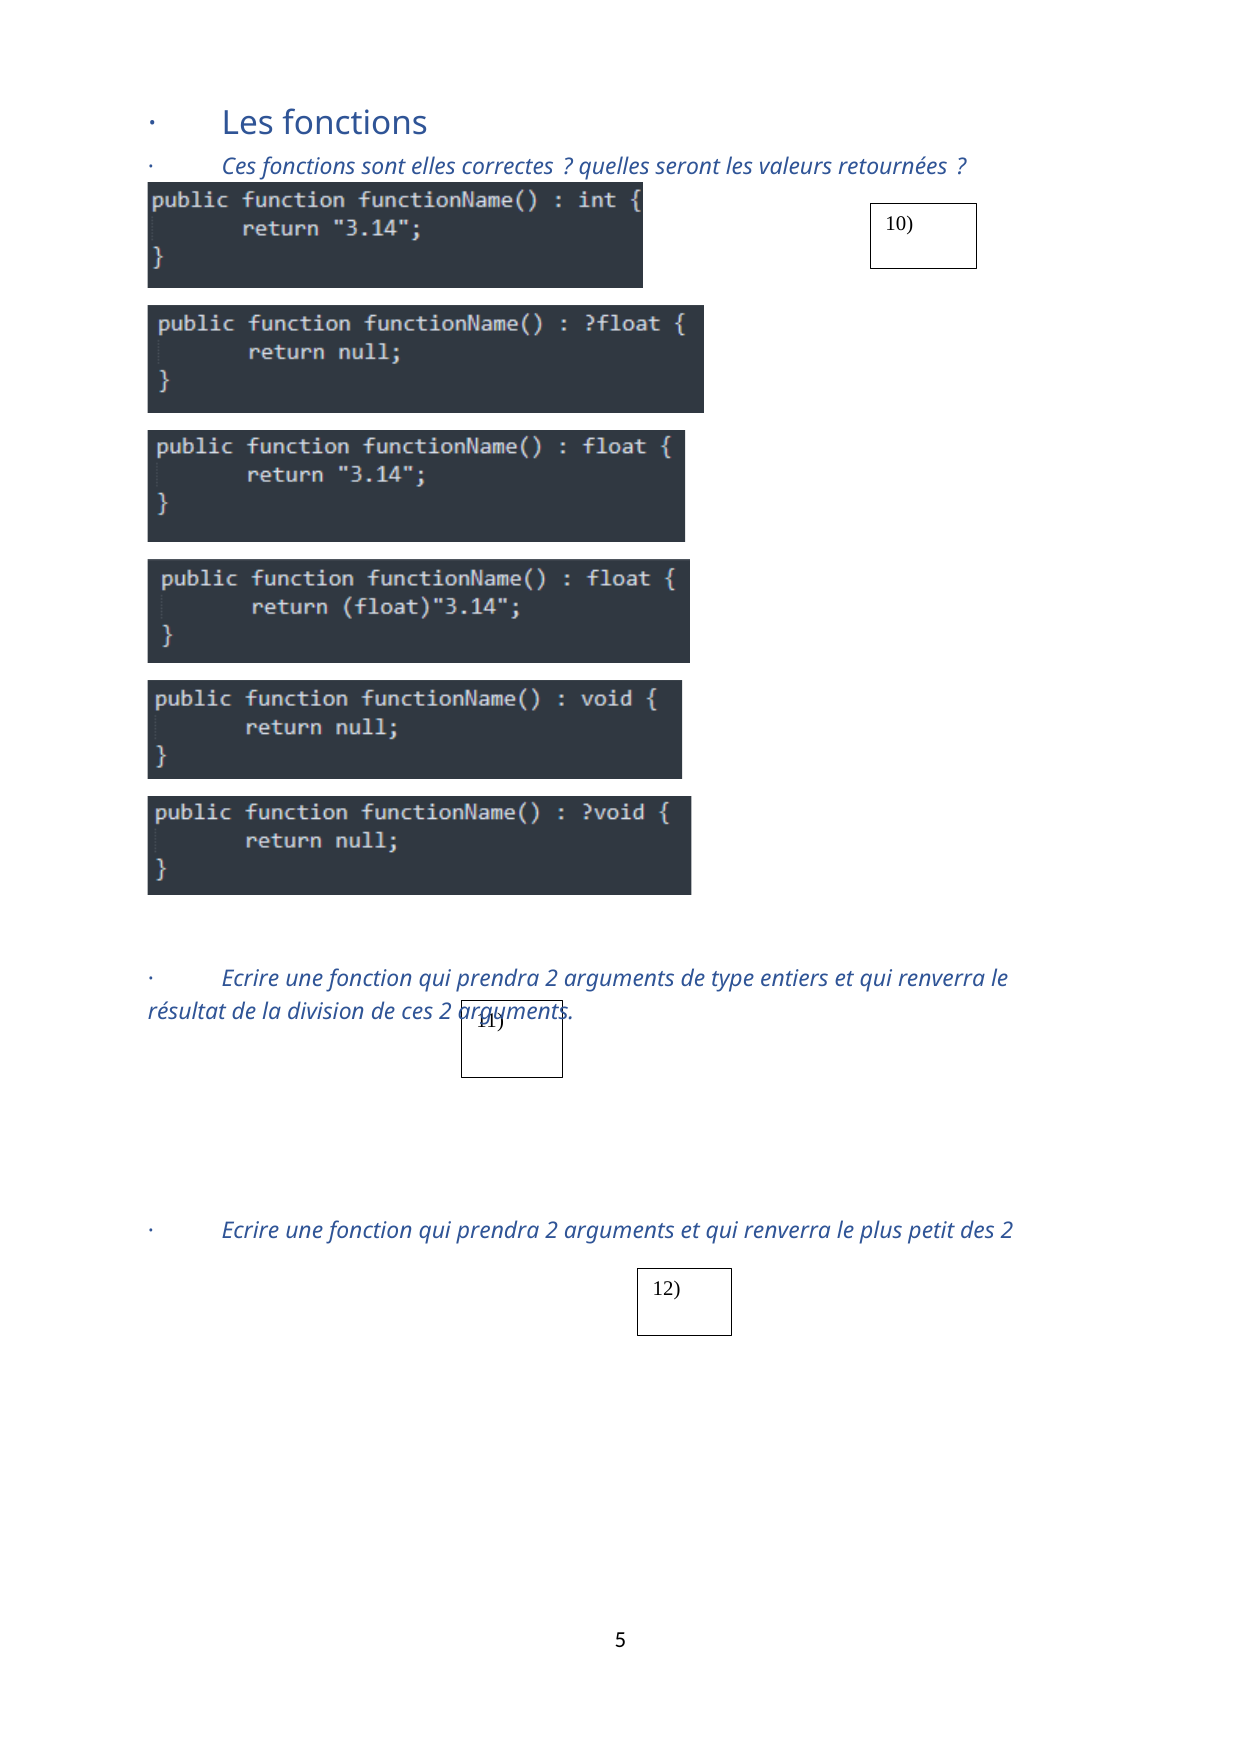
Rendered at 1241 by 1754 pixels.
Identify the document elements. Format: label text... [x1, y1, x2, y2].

picture [147, 680, 683, 779]
picture [147, 182, 643, 288]
list Ecrire une fonction qui prendra 2 arguments de type entiers et qui renverra le résultat de la division de ces 2 arguments. [148, 962, 1093, 1026]
picture [147, 796, 692, 895]
picture [147, 559, 690, 663]
picture [147, 305, 704, 413]
list Les fonctions [148, 99, 1093, 144]
picture [147, 430, 686, 542]
list Ecrire une fonction qui prendra 2 arguments et qui renverra le plus petit des 2 [148, 1214, 1093, 1246]
list Ces fonctions sont elles correctes ? quelles seront les valeurs retournées ? [148, 150, 1093, 181]
